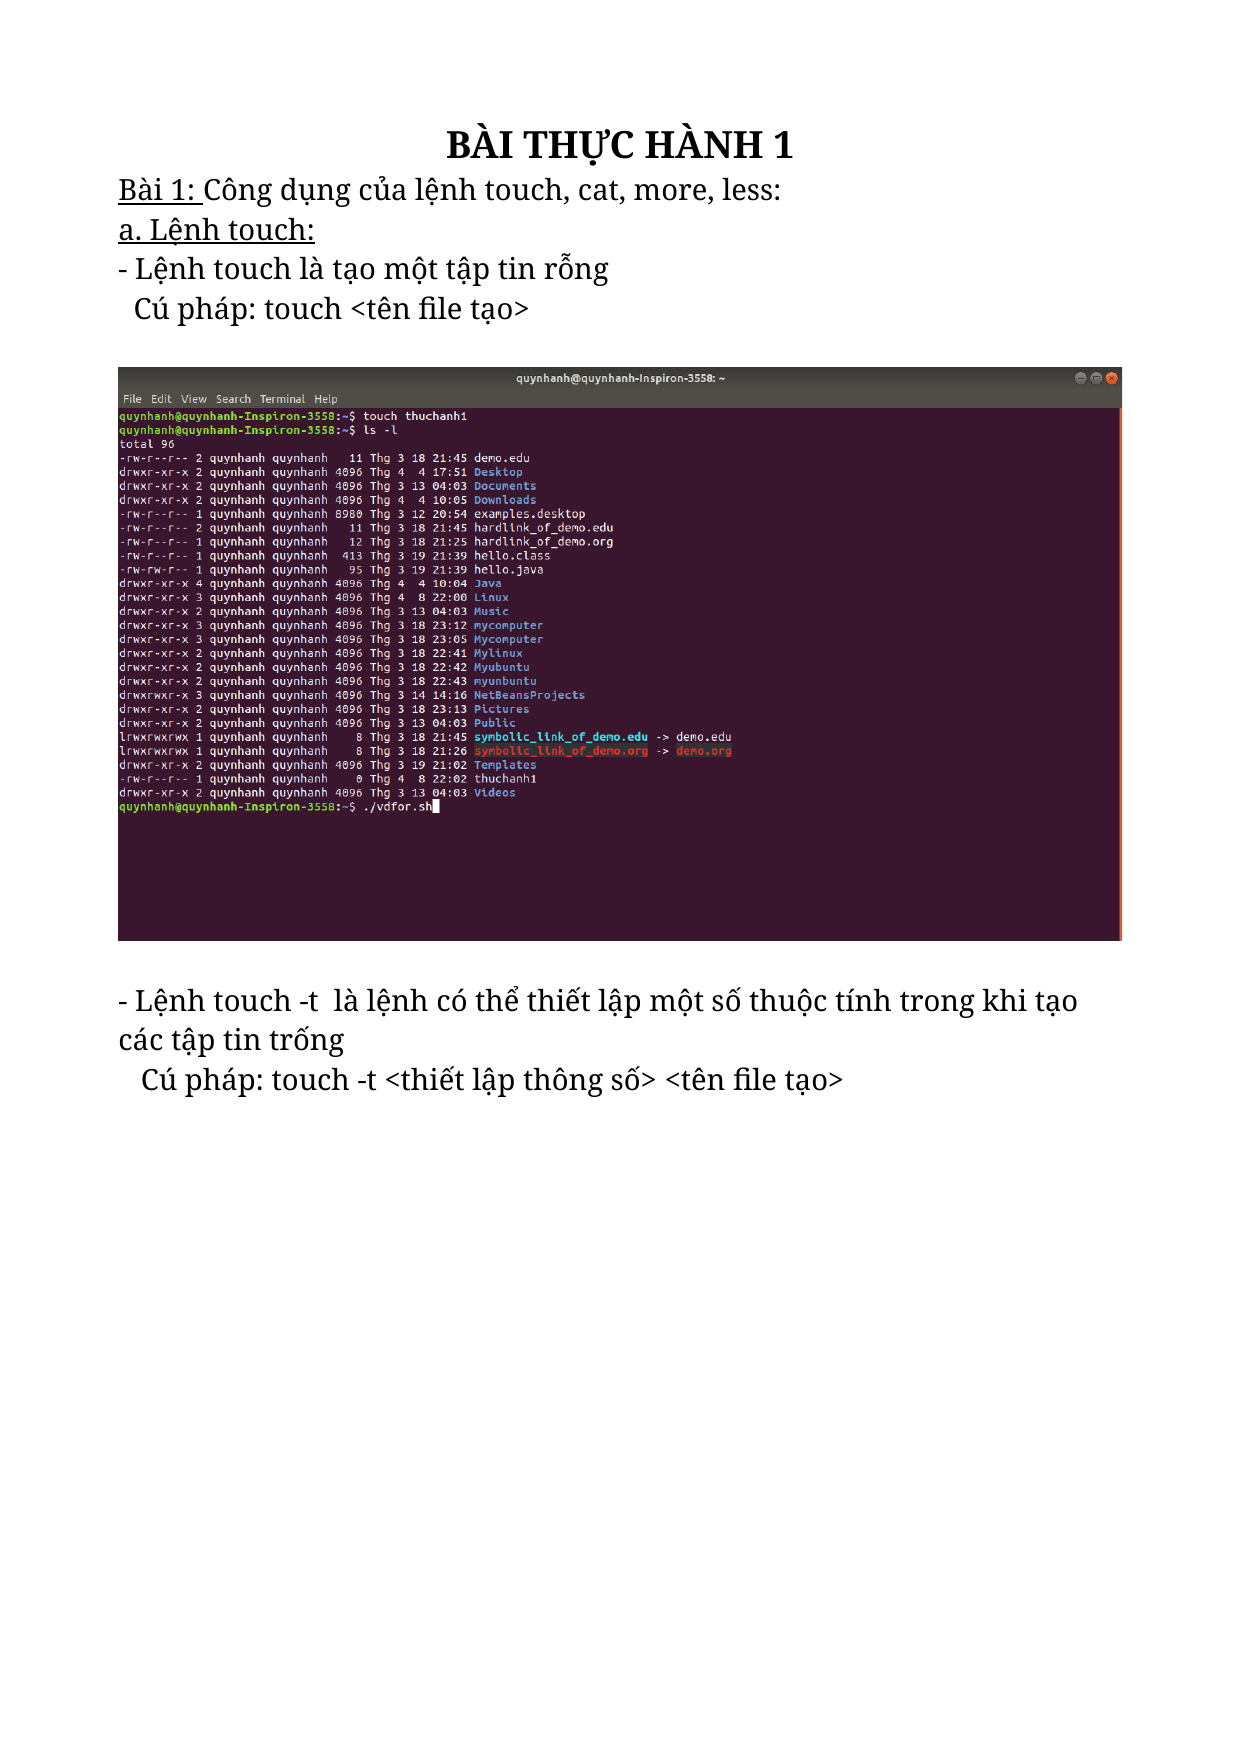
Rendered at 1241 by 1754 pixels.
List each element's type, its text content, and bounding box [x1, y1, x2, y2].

picture [118, 367, 1123, 941]
text - Lệnh touch -t là lệnh có thể thiết lập một số thuộc tính trong khi tạo các tập tin trống [118, 980, 1122, 1059]
text BÀI THỰC HÀNH 1 [118, 118, 1122, 169]
text Bài 1: Công dụng của lệnh touch, cat, more, less: [118, 169, 1122, 209]
text - Lệnh touch là tạo một tập tin rỗng [118, 248, 1122, 288]
text a. Lệnh touch: [118, 209, 1122, 248]
text Cú pháp: touch -t <thiết lập thông số> <tên file tạo> [118, 1059, 1122, 1099]
text Cú pháp: touch <tên file tạo> [118, 288, 1122, 328]
